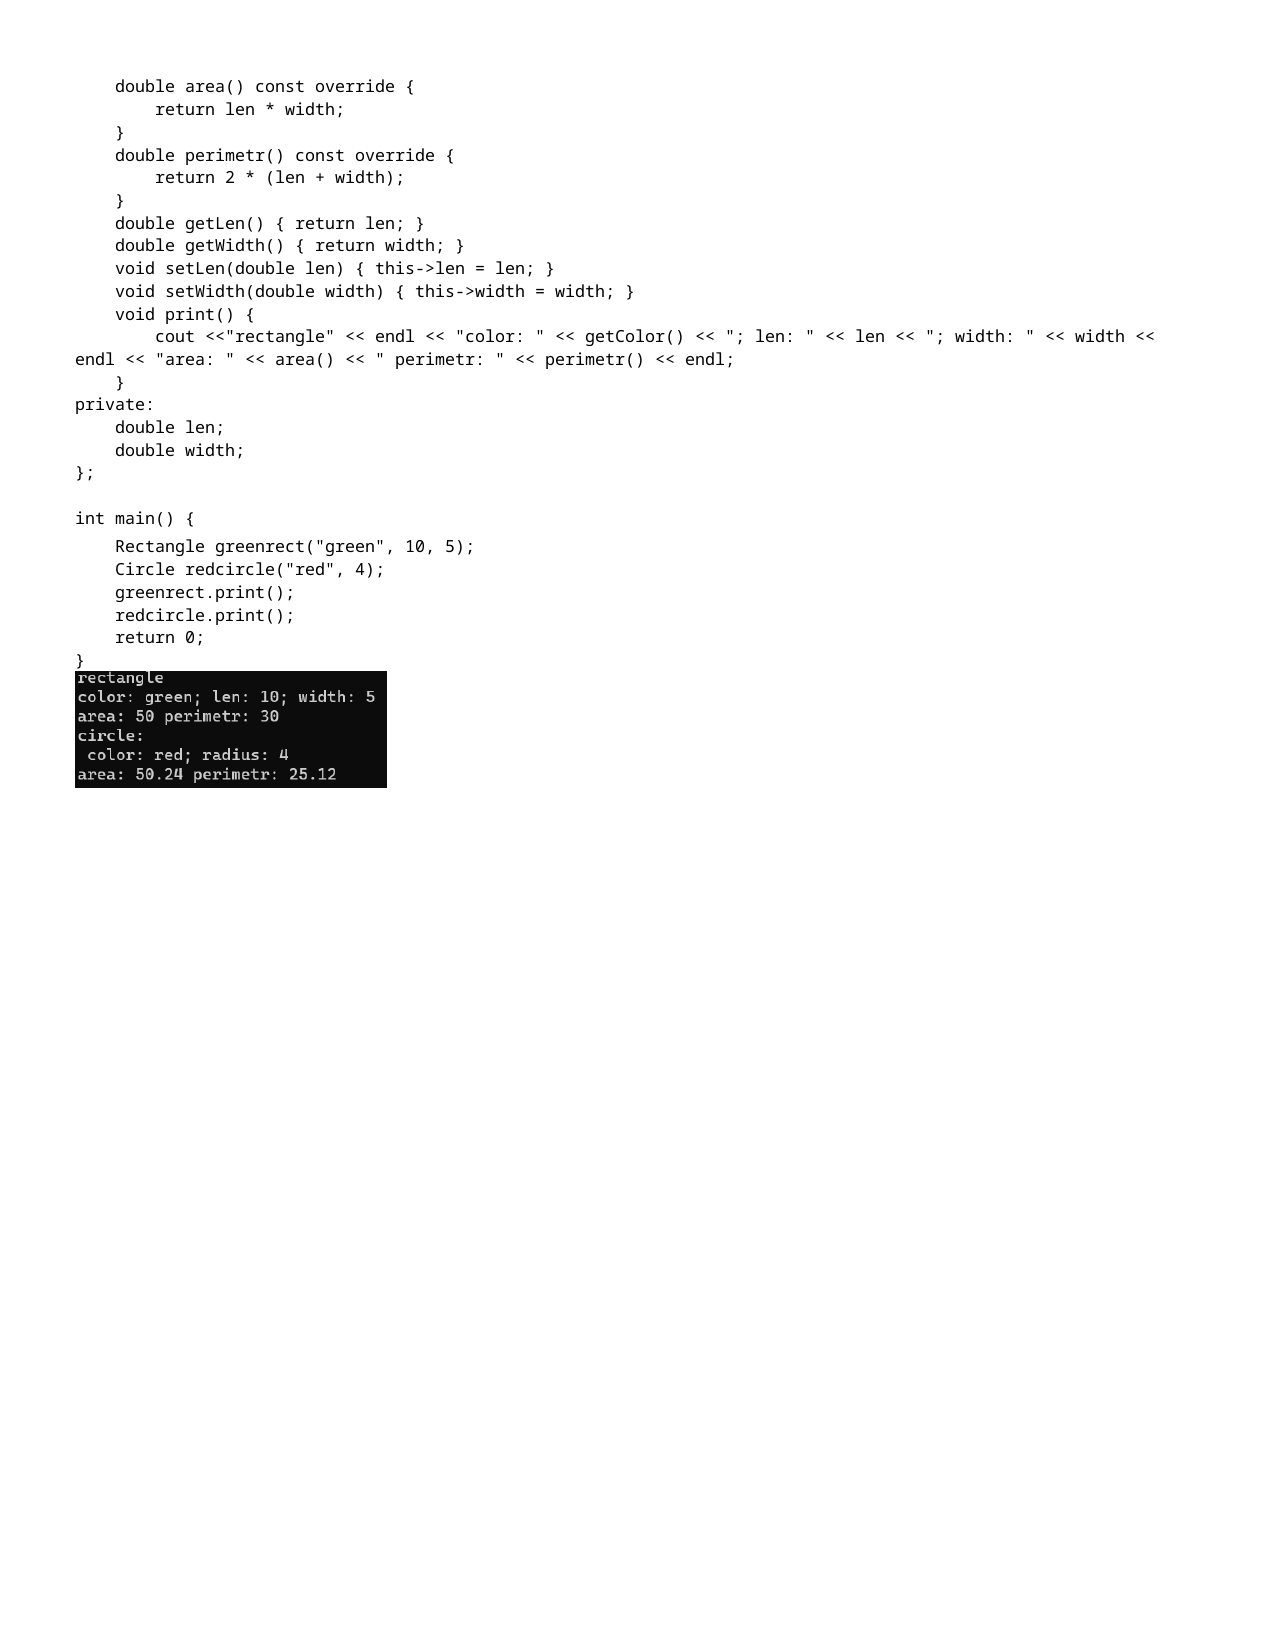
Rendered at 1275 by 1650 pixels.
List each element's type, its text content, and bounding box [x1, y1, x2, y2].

text } [75, 649, 1200, 671]
text double len; [75, 416, 1200, 438]
text greenrect.print(); [75, 581, 1200, 603]
text } [75, 370, 1200, 393]
text private: [75, 393, 1200, 416]
text double area() const override { [75, 75, 1200, 98]
text return 2 * (len + width); [75, 166, 1200, 188]
text int main() { [75, 506, 1200, 529]
text Circle redcircle("red", 4); [75, 558, 1200, 581]
text return len * width; [75, 98, 1200, 120]
text void setLen(double len) { this->len = len; } [75, 257, 1200, 279]
text cout <<"rectangle" << endl << "color: " << getColor() << "; len: " << len << "; width: " << width << endl << "area: " << area() << " perimetr: " << perimetr() << endl; [75, 325, 1200, 370]
text double width; [75, 438, 1200, 461]
text redcircle.print(); [75, 603, 1200, 626]
text double getWidth() { return width; } [75, 234, 1200, 257]
text double getLen() { return len; } [75, 211, 1200, 234]
text double perimetr() const override { [75, 143, 1200, 166]
text void print() { [75, 302, 1200, 325]
text return 0; [75, 626, 1200, 649]
text void setWidth(double width) { this->width = width; } [75, 279, 1200, 302]
text } [75, 188, 1200, 211]
text }; [75, 461, 1200, 484]
text Rectangle greenrect("green", 10, 5); [75, 529, 1200, 558]
text } [75, 120, 1200, 143]
